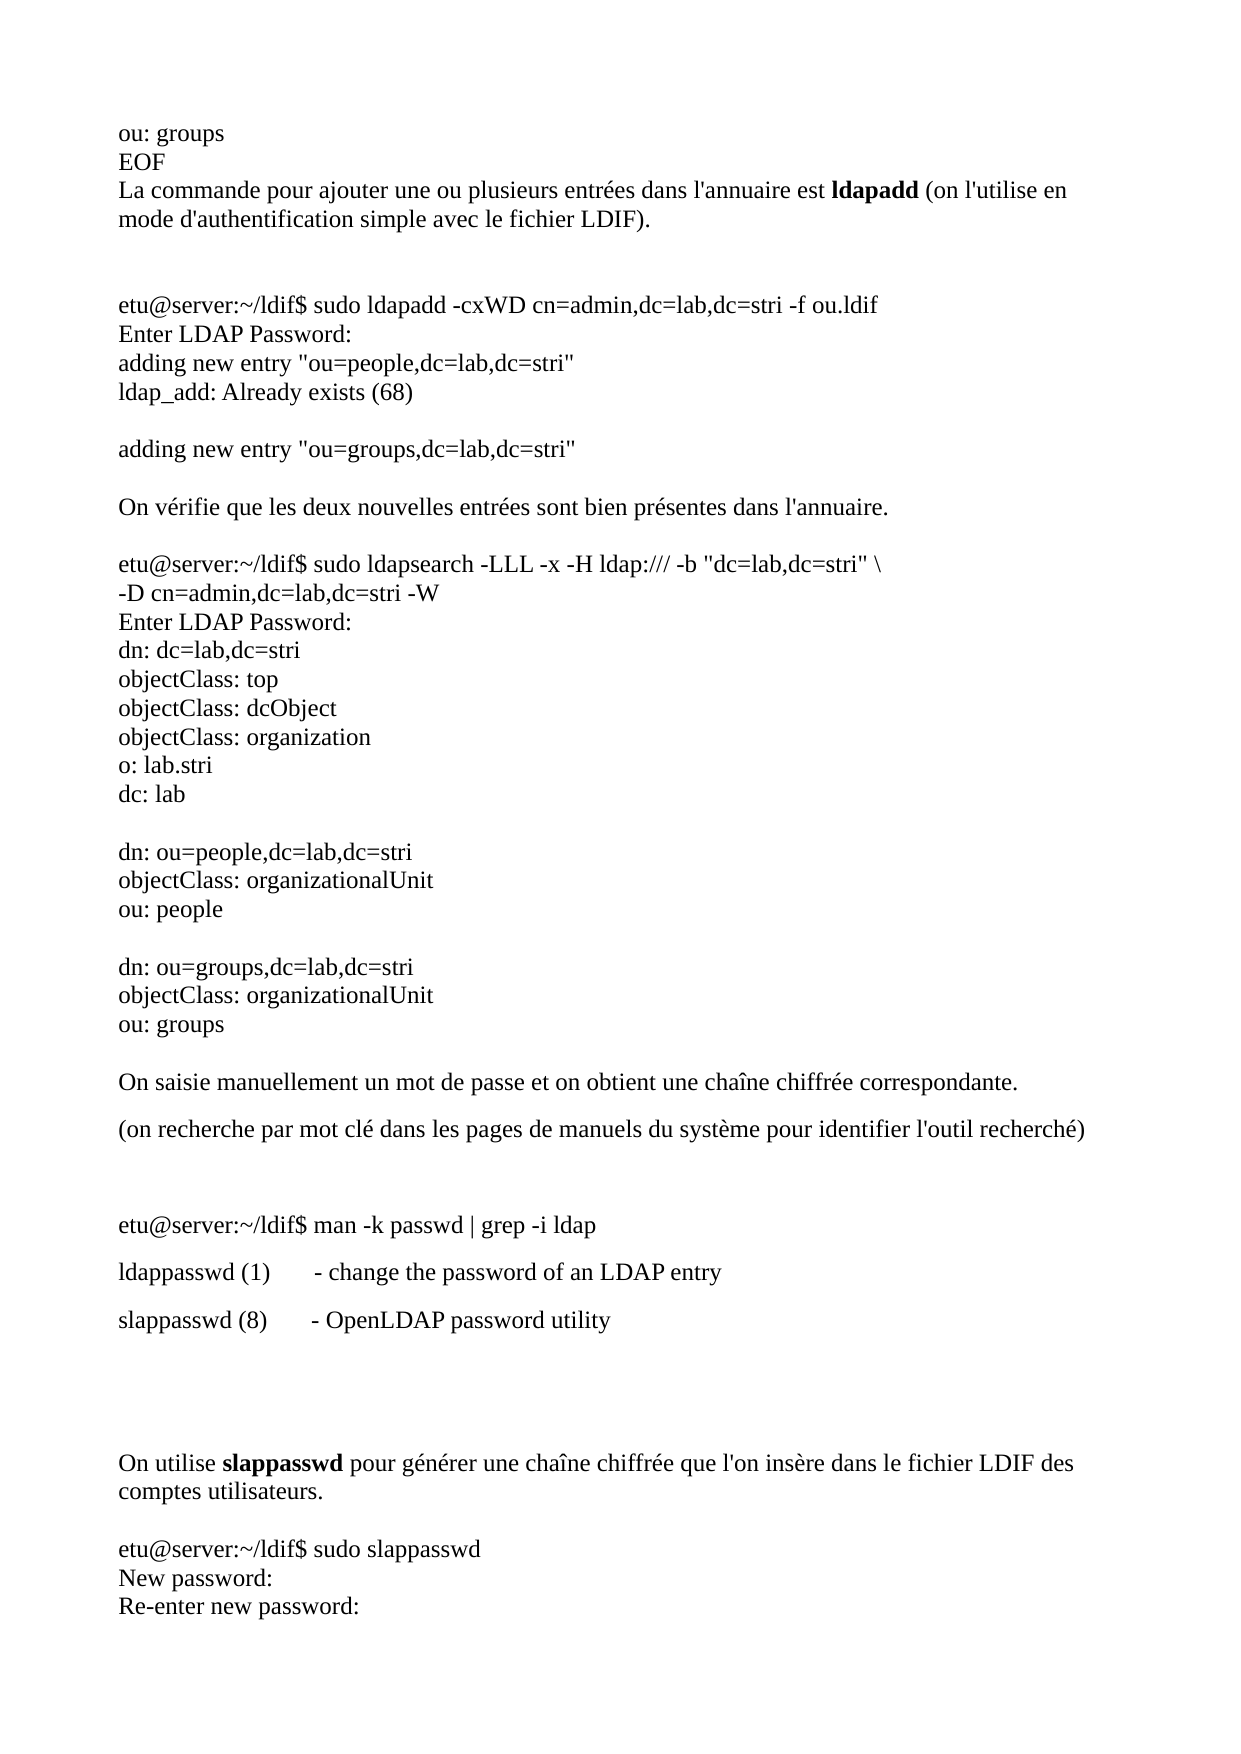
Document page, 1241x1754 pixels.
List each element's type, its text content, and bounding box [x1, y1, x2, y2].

text dn: dc=lab,dc=stri [118, 636, 1122, 664]
text ou: groups [118, 118, 1122, 147]
text Enter LDAP Password: [118, 319, 1122, 348]
text etu@server:~/ldif$ sudo slappasswd [118, 1534, 1122, 1563]
text objectClass: organizationalUnit [118, 866, 1122, 894]
text adding new entry "ou=groups,dc=lab,dc=stri" [118, 434, 1122, 463]
text Re-enter new password: [118, 1591, 1122, 1620]
text New password: [118, 1563, 1122, 1591]
text ldappasswd (1) - change the password of an LDAP entry [118, 1257, 1122, 1286]
text ldap_add: Already exists (68) [118, 377, 1122, 406]
text On saisie manuellement un mot de passe et on obtient une chaîne chiffrée correspondante. [118, 1067, 1122, 1096]
text etu@server:~/ldif$ man -k passwd | grep -i ldap [118, 1210, 1122, 1238]
text objectClass: organizationalUnit [118, 981, 1122, 1009]
text etu@server:~/ldif$ sudo ldapsearch -LLL -x -H ldap:/// -b "dc=lab,dc=stri" \ [118, 549, 1122, 578]
text objectClass: dcObject [118, 693, 1122, 722]
text -D cn=admin,dc=lab,dc=stri -W [118, 578, 1122, 607]
text dn: ou=groups,dc=lab,dc=stri [118, 952, 1122, 981]
text On vérifie que les deux nouvelles entrées sont bien présentes dans l'annuaire. [118, 492, 1122, 521]
text o: lab.stri [118, 751, 1122, 779]
text slappasswd (8) - OpenLDAP password utility [118, 1305, 1122, 1334]
text Enter LDAP Password: [118, 607, 1122, 636]
text ou: groups [118, 1009, 1122, 1038]
text adding new entry "ou=people,dc=lab,dc=stri" [118, 348, 1122, 377]
text On utilise slappasswd pour générer une chaîne chiffrée que l'on insère dans le fichier LDIF des comptes utilisateurs. [118, 1448, 1122, 1505]
text ou: people [118, 894, 1122, 923]
text La commande pour ajouter une ou plusieurs entrées dans l'annuaire est ldapadd (on l'utilise en mode d'authentification simple avec le fichier LDIF). [118, 176, 1122, 233]
text etu@server:~/ldif$ sudo ldapadd -cxWD cn=admin,dc=lab,dc=stri -f ou.ldif [118, 291, 1122, 319]
text objectClass: organization [118, 722, 1122, 751]
text dc: lab [118, 779, 1122, 808]
text objectClass: top [118, 664, 1122, 693]
text dn: ou=people,dc=lab,dc=stri [118, 837, 1122, 866]
text EOF [118, 147, 1122, 176]
text (on recherche par mot clé dans les pages de manuels du système pour identifier l'outil recherché) [118, 1114, 1122, 1143]
